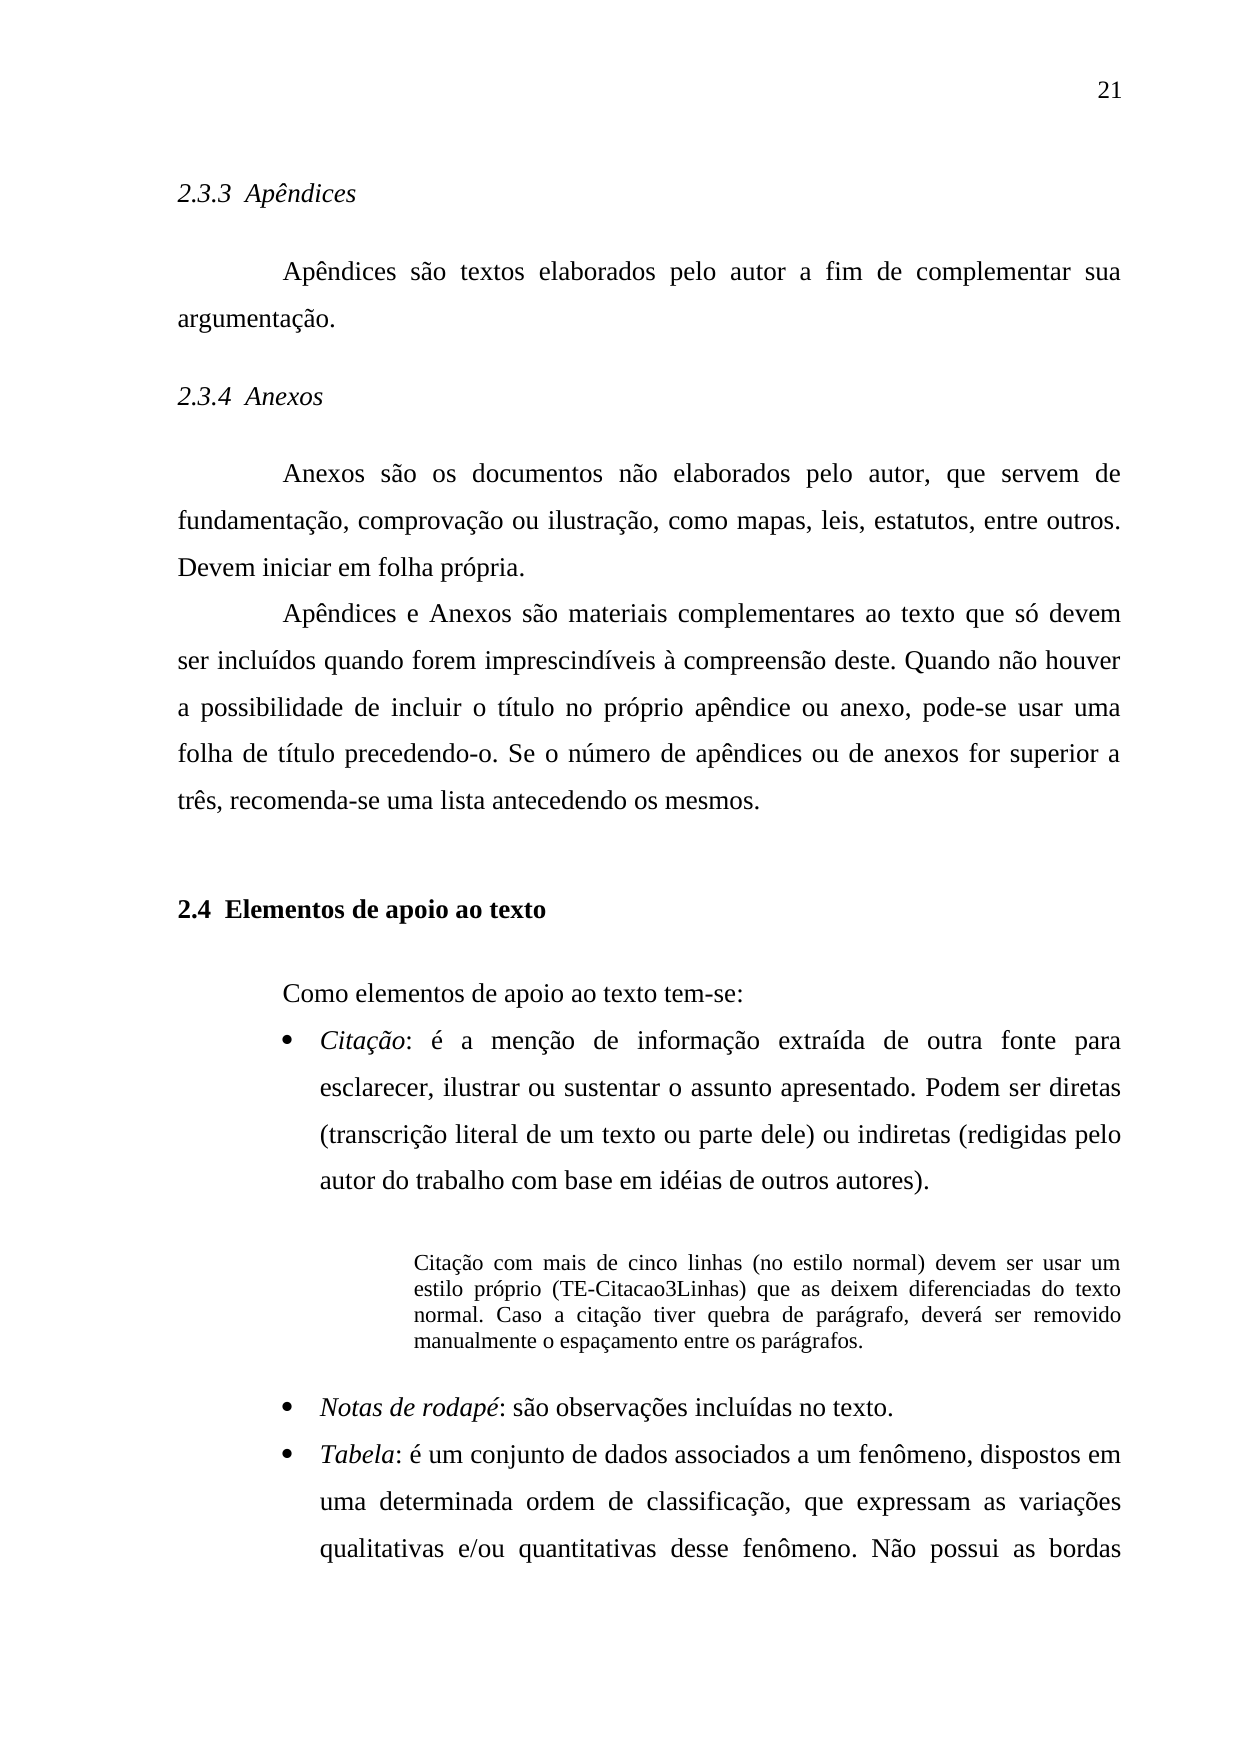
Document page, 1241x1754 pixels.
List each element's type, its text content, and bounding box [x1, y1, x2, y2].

list Citação: é a menção de informação extraída de outra fonte para esclarecer, ilustrar ou sustentar o assunto apresentado. Podem ser diretas (transcrição literal de um texto ou parte dele) ou indiretas (redigidas pelo autor do trabalho com base em idéias de outros autores). [282, 1024, 1122, 1196]
list Notas de rodapé: são observações incluídas no texto. [282, 1391, 1122, 1423]
subtitle Anexos [177, 380, 1122, 411]
subtitle Elementos de apoio ao texto [177, 893, 1122, 924]
text Como elementos de apoio ao texto tem-se: [177, 978, 1122, 1009]
text Apêndices e Anexos são materiais complementares ao texto que só devem ser incluídos quando forem imprescindíveis à compreensão deste. Quando não houver a possibilidade de incluir o título no próprio apêndice ou anexo, pode-se usar uma folha de título precedendo-o. Se o número de apêndices ou de anexos for superior a três, recomenda-se uma lista antecedendo os mesmos. [177, 598, 1122, 815]
list Tabela: é um conjunto de dados associados a um fenômeno, dispostos em uma determinada ordem de classificação, que expressam as variações qualitativas e/ou quantitativas desse fenômeno. Não possui as bordas [282, 1438, 1122, 1563]
subtitle Apêndices [177, 177, 1122, 208]
text Citação com mais de cinco linhas (no estilo normal) devem ser usar um estilo próprio (TE-Citacao3Linhas) que as deixem diferenciadas do texto normal. Caso a citação tiver quebra de parágrafo, deverá ser removido manualmente o espaçamento entre os parágrafos. [413, 1248, 1122, 1354]
text Apêndices são textos elaborados pelo autor a fim de complementar sua argumentação. [177, 255, 1122, 333]
text Anexos são os documentos não elaborados pelo autor, que servem de fundamentação, comprovação ou ilustração, como mapas, leis, estatutos, entre outros. Devem iniciar em folha própria. [177, 458, 1122, 582]
